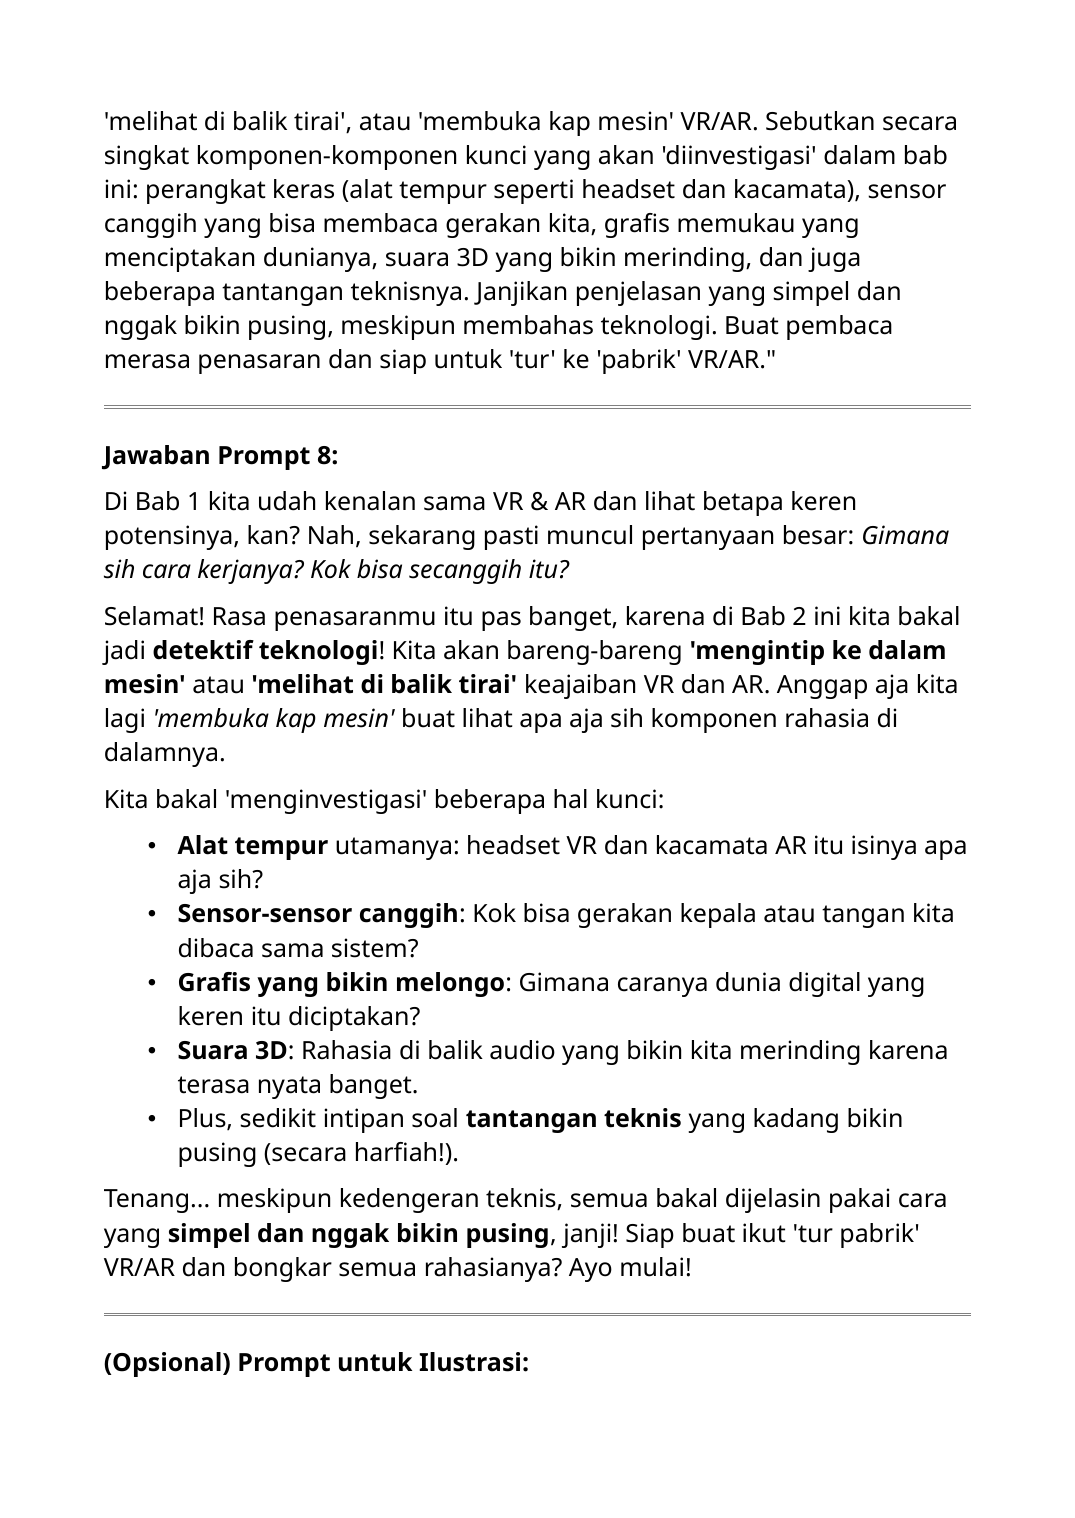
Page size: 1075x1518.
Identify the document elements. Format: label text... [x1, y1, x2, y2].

list Plus, sedikit intipan soal tantangan teknis yang kadang bikin pusing (secara harfiah!). [148, 1101, 971, 1169]
list Alat tempur utamanya: headset VR dan kacamata AR itu isinya apa aja sih? [148, 828, 971, 896]
text 'melihat di balik tirai', atau 'membuka kap mesin' VR/AR. Sebutkan secara singkat komponen-komponen kunci yang akan 'diinvestigasi' dalam bab ini: perangkat keras (alat tempur seperti headset dan kacamata), sensor canggih yang bisa membaca gerakan kita, grafis memukau yang menciptakan dunianya, suara 3D yang bikin merinding, dan juga beberapa tantangan teknisnya. Janjikan penjelasan yang simpel dan nggak bikin pusing, meskipun membahas teknologi. Buat pembaca merasa penasaran dan siap untuk 'tur' ke 'pabrik' VR/AR." [103, 103, 971, 376]
text Tenang... meskipun kedengeran teknis, semua bakal dijelasin pakai cara yang simpel dan nggak bikin pusing, janji! Siap buat ikut 'tur pabrik' VR/AR dan bongkar semua rahasianya? Ayo mulai! [103, 1181, 971, 1283]
list Sensor-sensor canggih: Kok bisa gerakan kepala atau tangan kita dibaca sama sistem? [148, 896, 971, 964]
list Suara 3D: Rahasia di balik audio yang bikin kita merinding karena terasa nyata banget. [148, 1032, 971, 1101]
text Di Bab 1 kita udah kenalan sama VR & AR dan lihat betapa keren potensinya, kan? Nah, sekarang pasti muncul pertanyaan besar: Gimana sih cara kerjanya? Kok bisa secanggih itu? [103, 484, 971, 586]
text Selamat! Rasa penasaranmu itu pas banget, karena di Bab 2 ini kita bakal jadi detektif teknologi! Kita akan bareng-bareng 'mengintip ke dalam mesin' atau 'melihat di balik tirai' keajaiban VR dan AR. Anggap aja kita lagi 'membuka kap mesin' buat lihat apa aja sih komponen rahasia di dalamnya. [103, 599, 971, 769]
text (Opsional) Prompt untuk Ilustrasi: [103, 1345, 971, 1379]
list Grafis yang bikin melongo: Gimana caranya dunia digital yang keren itu diciptakan? [148, 964, 971, 1032]
text Kita bakal 'menginvestigasi' beberapa hal kunci: [103, 781, 971, 816]
text Jawaban Prompt 8: [103, 437, 971, 471]
